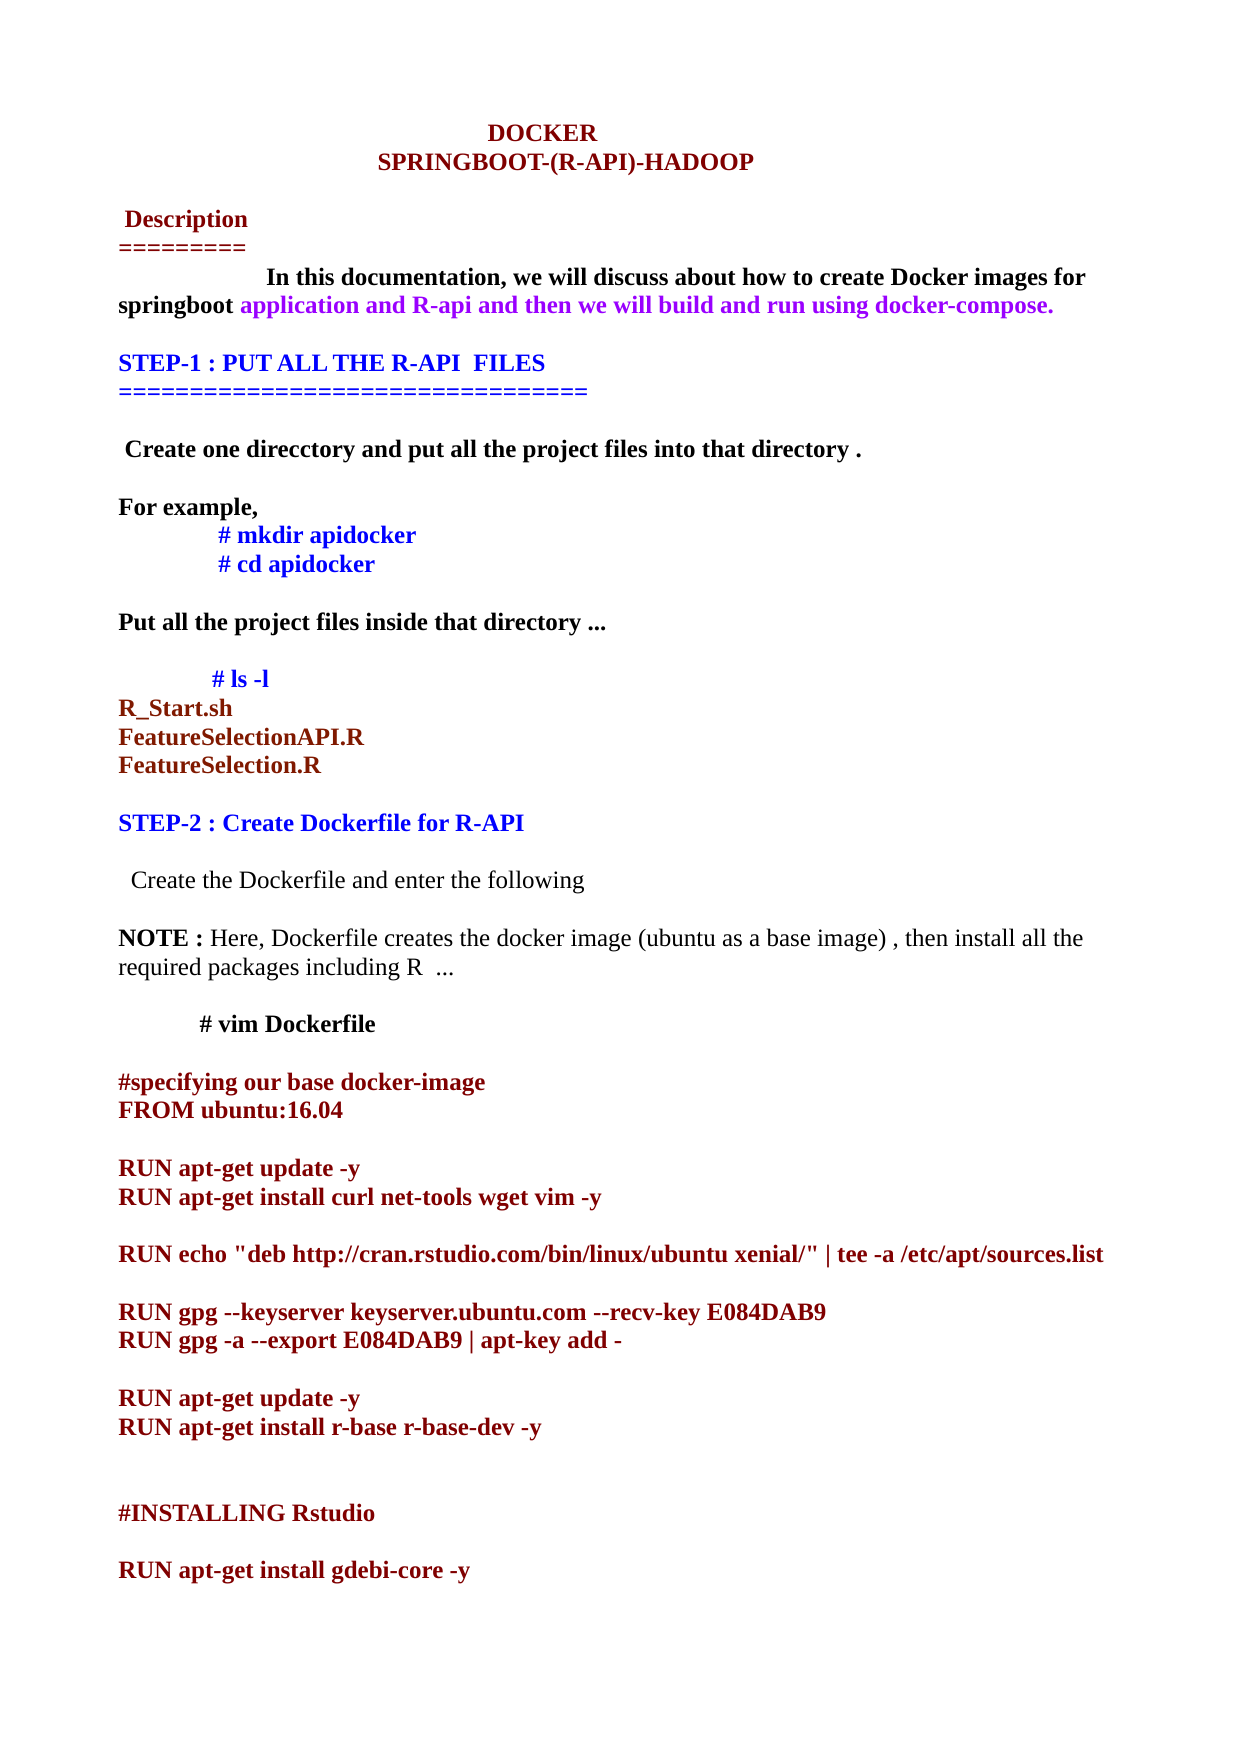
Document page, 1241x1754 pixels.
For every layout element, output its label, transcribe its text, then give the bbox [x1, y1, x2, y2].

text # vim Dockerfile [118, 1009, 1122, 1038]
text RUN apt-get install gdebi-core -y [118, 1556, 1122, 1584]
text RUN apt-get install r-base r-base-dev -y [118, 1412, 1122, 1441]
text RUN apt-get update -y [118, 1383, 1122, 1412]
text FROM ubuntu:16.04 [118, 1096, 1122, 1124]
text FeatureSelection.R [118, 751, 1122, 779]
text For example, [118, 492, 1122, 521]
text Description [118, 204, 1122, 233]
text RUN echo "deb http://cran.rstudio.com/bin/linux/ubuntu xenial/" | tee -a /etc/apt/sources.list [118, 1239, 1122, 1268]
text NOTE : Here, Dockerfile creates the docker image (ubuntu as a base image) , then install all the required packages including R ... [118, 923, 1122, 981]
text R_Start.sh [118, 693, 1122, 722]
text RUN apt-get update -y [118, 1153, 1122, 1182]
text # ls -l [118, 664, 1122, 693]
text #INSTALLING Rstudio [118, 1498, 1122, 1527]
text Put all the project files inside that directory ... [118, 607, 1122, 636]
text # cd apidocker [118, 549, 1122, 578]
text RUN gpg -a --export E084DAB9 | apt-key add - [118, 1326, 1122, 1354]
text RUN apt-get install curl net-tools wget vim -y [118, 1182, 1122, 1211]
text FeatureSelectionAPI.R [118, 722, 1122, 751]
text RUN gpg --keyserver keyserver.ubuntu.com --recv-key E084DAB9 [118, 1297, 1122, 1326]
text SPRINGBOOT-(R-API)-HADOOP [118, 147, 1122, 176]
text # mkdir apidocker [118, 521, 1122, 549]
text Create the Dockerfile and enter the following [118, 866, 1122, 894]
text STEP-1 : PUT ALL THE R-API FILES [118, 348, 1122, 377]
text Create one direcctory and put all the project files into that directory . [118, 434, 1122, 463]
text #specifying our base docker-image [118, 1067, 1122, 1096]
text In this documentation, we will discuss about how to create Docker images for springboot application and R-api and then we will build and run using docker-compose. [118, 262, 1122, 319]
text ========= [118, 233, 1122, 262]
text STEP-2 : Create Dockerfile for R-API [118, 808, 1122, 837]
text DOCKER [118, 118, 1122, 147]
text ================================= [118, 377, 1122, 406]
